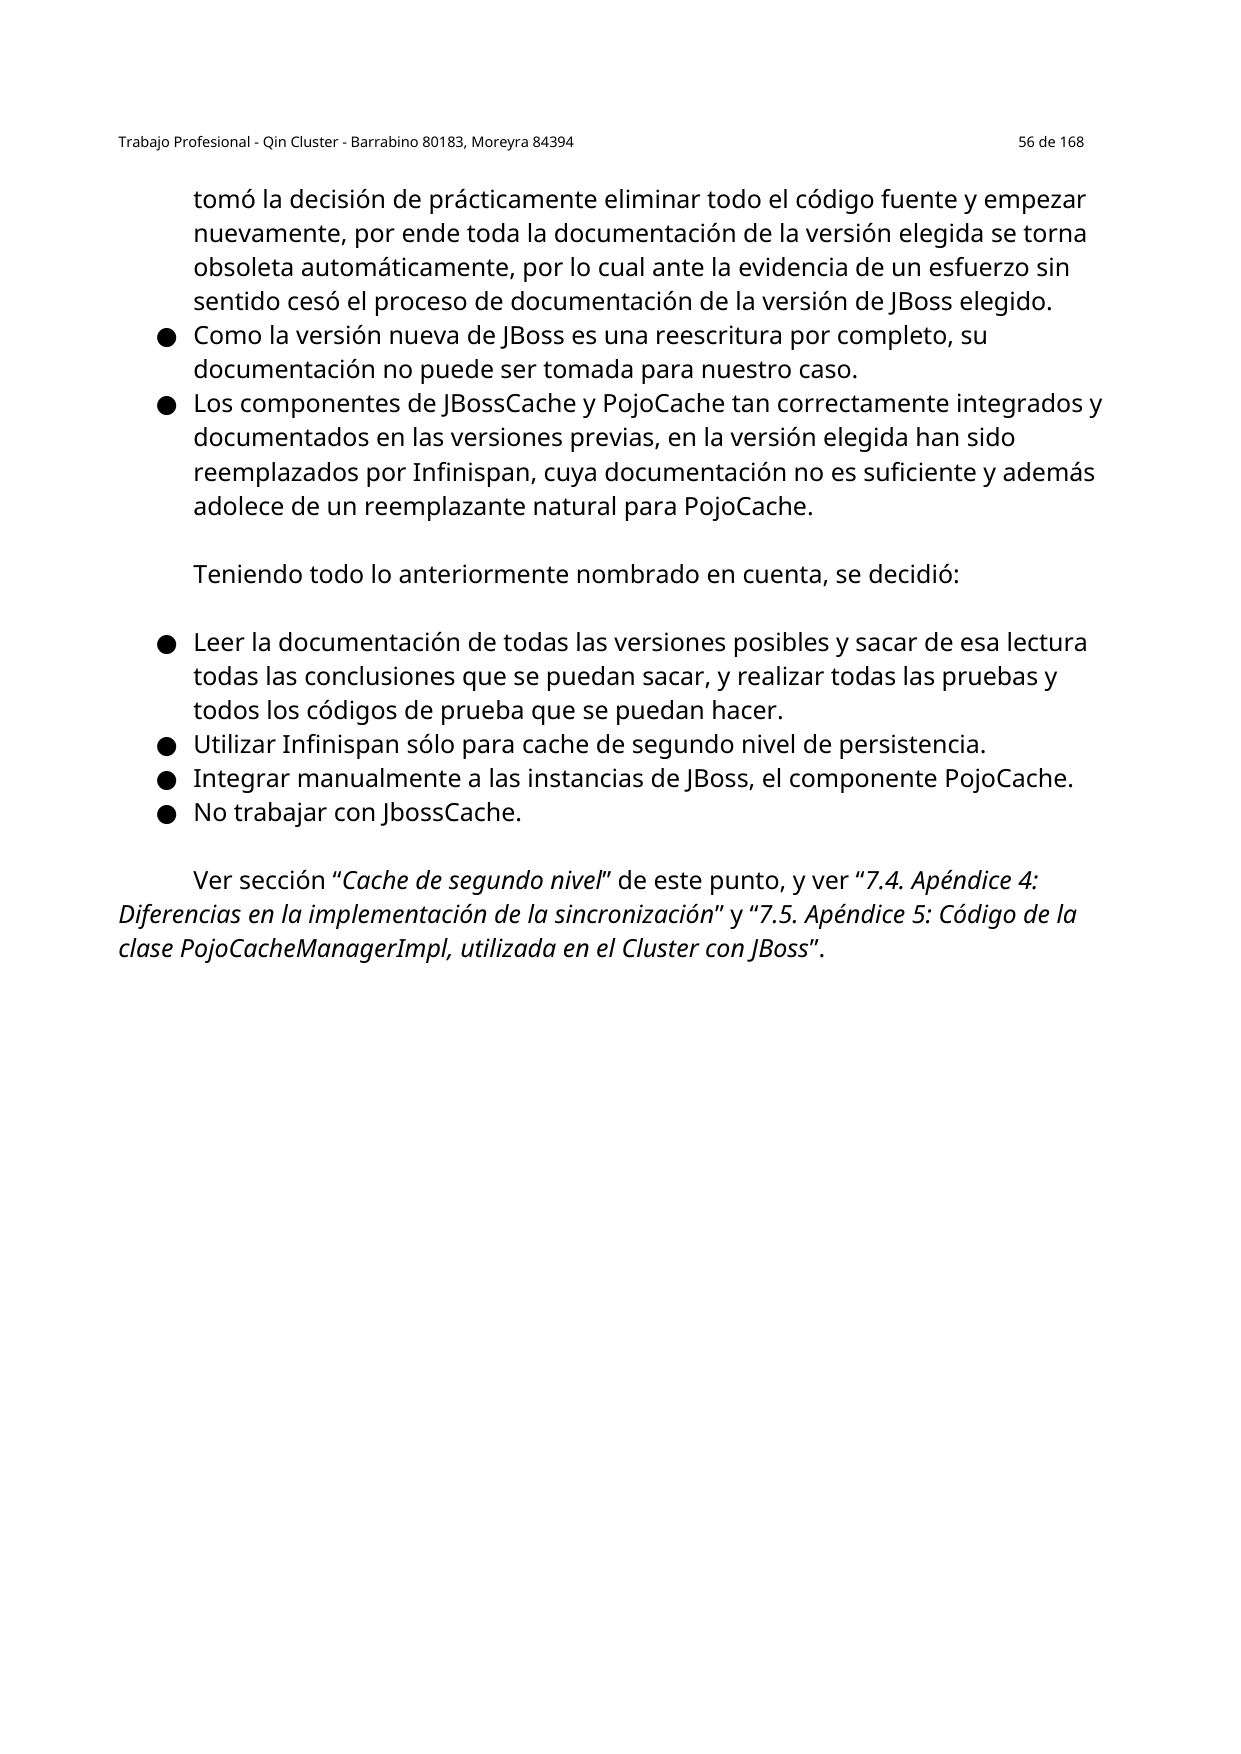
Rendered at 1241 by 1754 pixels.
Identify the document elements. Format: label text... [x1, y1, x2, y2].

list Como la versión nueva de JBoss es una reescritura por completo, su documentación no puede ser tomada para nuestro caso. [156, 318, 1122, 386]
list Los componentes de JBossCache y PojoCache tan correctamente integrados y documentados en las versiones previas, en la versión elegida han sido reemplazados por Infinispan, cuya documentación no es suficiente y además adolece de un reemplazante natural para PojoCache. [156, 386, 1122, 522]
text Teniendo todo lo anteriormente nombrado en cuenta, se decidió: [118, 556, 1122, 590]
list tomó la decisión de prácticamente eliminar todo el código fuente y empezar nuevamente, por ende toda la documentación de la versión elegida se torna obsoleta automáticamente, por lo cual ante la evidencia de un esfuerzo sin sentido cesó el proceso de documentación de la versión de JBoss elegido. [156, 182, 1122, 318]
text Ver sección “Cache de segundo nivel” de este punto, y ver “7.4. Apéndice 4: Diferencias en la implementación de la sincronización” y “7.5. Apéndice 5: Código de la clase PojoCacheManagerImpl, utilizada en el Cluster con JBoss”. [118, 863, 1122, 965]
list Integrar manualmente a las instancias de JBoss, el componente PojoCache. [156, 761, 1122, 795]
list Leer la documentación de todas las versiones posibles y sacar de esa lectura todas las conclusiones que se puedan sacar, y realizar todas las pruebas y todos los códigos de prueba que se puedan hacer. [156, 624, 1122, 727]
list No trabajar con JbossCache. [156, 795, 1122, 829]
list Utilizar Infinispan sólo para cache de segundo nivel de persistencia. [156, 727, 1122, 761]
